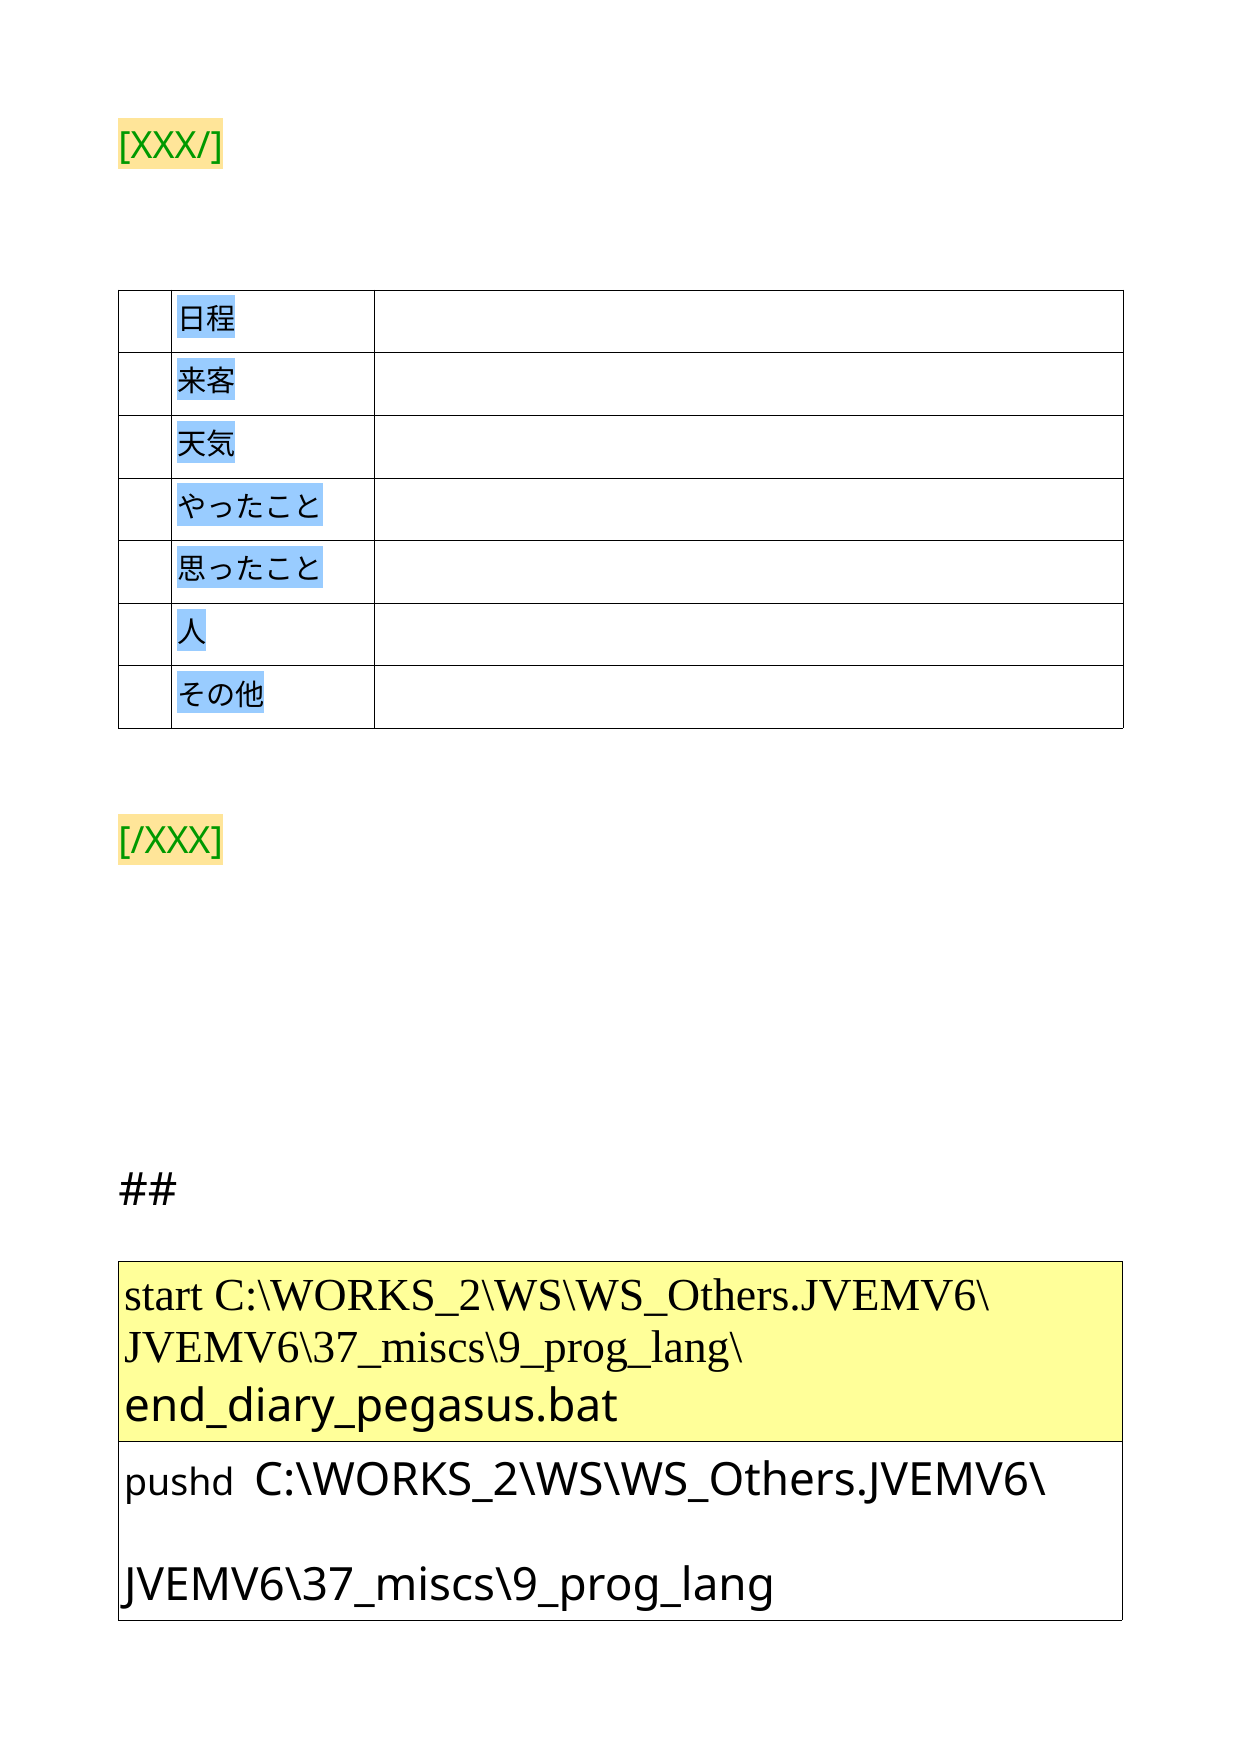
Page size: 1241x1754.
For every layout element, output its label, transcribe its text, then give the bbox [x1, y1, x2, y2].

table_cell 天気 [172, 416, 374, 477]
table_header [375, 291, 1123, 352]
table_cell [119, 541, 171, 603]
text [/XXX] [118, 814, 1122, 865]
table_cell [119, 353, 171, 415]
table_header [119, 291, 171, 352]
table_cell [375, 479, 1123, 540]
table_cell 人 [172, 604, 374, 665]
table_cell pushd C:\WORKS_2\WS\WS_Others.JVEMV6\JVEMV6\37_miscs\9_prog_lang [119, 1442, 1122, 1619]
table_cell [119, 416, 171, 477]
text [XXX/] [118, 118, 1122, 169]
table_header start C:\WORKS_2\WS\WS_Others.JVEMV6\JVEMV6\37_miscs\9_prog_lang\end_diary_pegasus.bat [119, 1262, 1122, 1441]
table_cell その他 [172, 666, 374, 728]
table_cell やったこと [172, 479, 374, 540]
table_cell [375, 353, 1123, 415]
table_cell [375, 416, 1123, 477]
table_cell 思ったこと [172, 541, 374, 603]
table_cell [375, 666, 1123, 728]
table_cell [119, 479, 171, 540]
text ## [118, 1157, 1122, 1219]
table_cell [119, 666, 171, 728]
table_cell [375, 604, 1123, 665]
table_cell [375, 541, 1123, 603]
table_cell 来客 [172, 353, 374, 415]
table_cell [119, 604, 171, 665]
table_header 日程 [172, 291, 374, 352]
